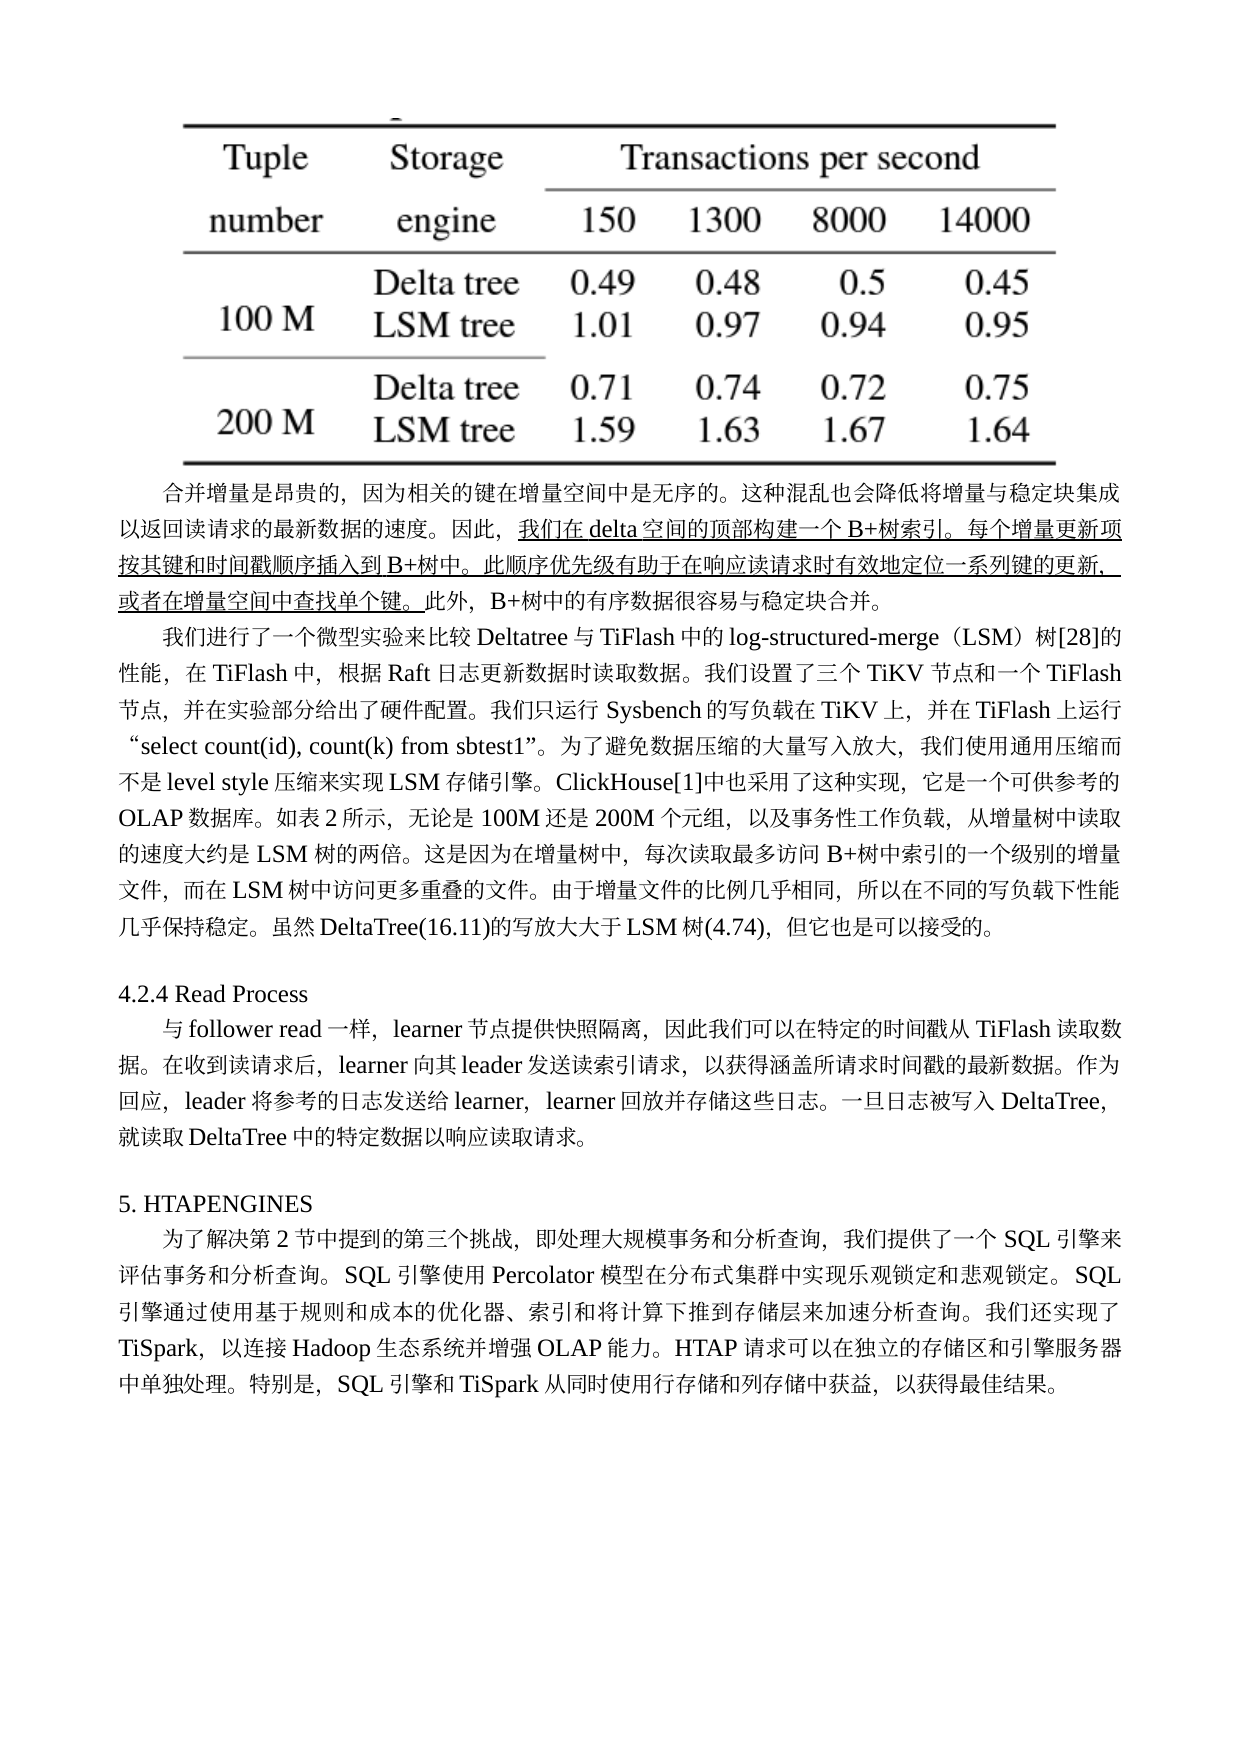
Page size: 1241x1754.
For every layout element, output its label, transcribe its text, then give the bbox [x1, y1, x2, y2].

text 4.2.4 Read Process [118, 979, 1122, 1008]
text 5. HTAPENGINES [118, 1189, 1122, 1218]
text 我们进行了一个微型实验来比较Deltatree与TiFlash中的log-structured-merge（LSM）树[28]的性能，在TiFlash中，根据Raft日志更新数据时读取数据。我们设置了三个TiKV节点和一个TiFlash节点，并在实验部分给出了硬件配置。我们只运行Sysbench的写负载在TiKV上，并在TiFlash上运行“select count(id), count(k) from sbtest1”。为了避免数据压缩的大量写入放大，我们使用通用压缩而不是level style压缩来实现LSM存储引擎。ClickHouse[1]中也采用了这种实现，它是一个可供参考的OLAP数据库。如表2所示，无论是 100M还是 200M个元组，以及事务性工作负载，从增量树中读取的速度大约是 LSM 树的两倍。这是因为在增量树中，每次读取最多访问B+树中索引的一个级别的增量文件，而在LSM树中访问更多重叠的文件。由于增量文件的比例几乎相同，所以在不同的写负载下性能几乎保持稳定。虽然DeltaTree(16.11)的写放大大于LSM树(4.74)，但它也是可以接受的。 [118, 621, 1122, 941]
text 与follower read一样，learner节点提供快照隔离，因此我们可以在特定的时间戳从TiFlash读取数据。在收到读请求后，learner向其leader发送读索引请求，以获得涵盖所请求时间戳的最新数据。作为回应，leader将参考的日志发送给learner，learner回放并存储这些日志。一旦日志被写入DeltaTree，就读取DeltaTree中的特定数据以响应读取请求。 [118, 1012, 1122, 1152]
text 为了解决第2节中提到的第三个挑战，即处理大规模事务和分析查询，我们提供了一个SQL引擎来评估事务和分析查询。SQL引擎使用Percolator模型在分布式集群中实现乐观锁定和悲观锁定。SQL引擎通过使用基于规则和成本的优化器、索引和将计算下推到存储层来加速分析查询。我们还实现了TiSpark，以连接Hadoop生态系统并增强OLAP能力。HTAP请求可以在独立的存储区和引擎服务器中单独处理。特别是，SQL引擎和TiSpark从同时使用行存储和列存储中获益，以获得最佳结果。 [118, 1222, 1122, 1398]
text 合并增量是昂贵的，因为相关的键在增量空间中是无序的。这种混乱也会降低将增量与稳定块集成以返回读请求的最新数据的速度。因此，我们在delta空间的顶部构建一个B+树索引。每个增量更新项按其键和时间戳顺序插入到B+树中。此顺序优先级有助于在响应读请求时有效地定位一系列键的更新，或者在增量空间中查找单个键。此外，B+树中的有序数据很容易与稳定块合并。 [118, 118, 1122, 616]
picture [177, 118, 1064, 472]
